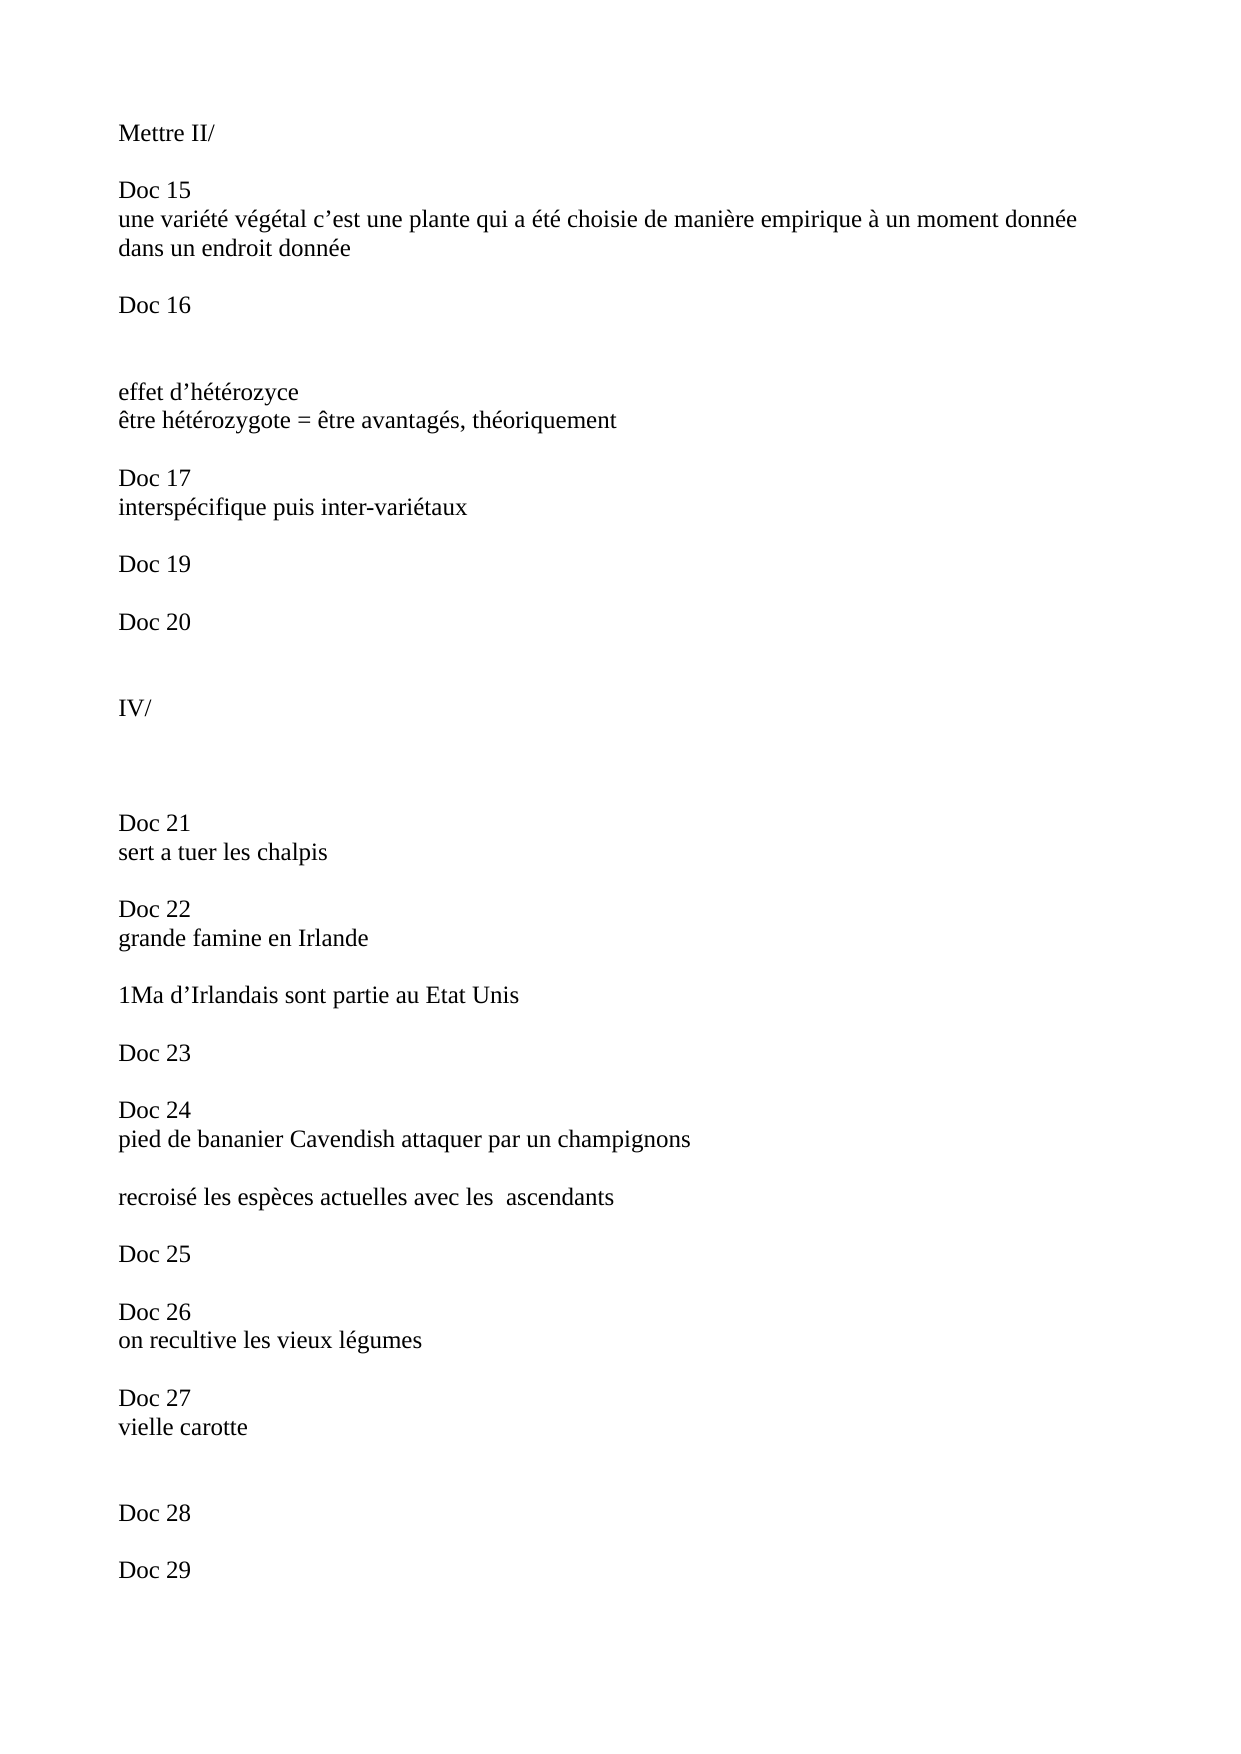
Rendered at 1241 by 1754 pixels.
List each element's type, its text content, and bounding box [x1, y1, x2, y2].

text vielle carotte [118, 1412, 1122, 1441]
text sert a tuer les chalpis [118, 837, 1122, 866]
text Doc 25 [118, 1239, 1122, 1268]
text Doc 22 [118, 894, 1122, 923]
text Doc 27 [118, 1383, 1122, 1412]
text interspécifique puis inter-variétaux [118, 492, 1122, 521]
text on recultive les vieux légumes [118, 1326, 1122, 1354]
text grande famine en Irlande [118, 923, 1122, 952]
text Doc 19 [118, 549, 1122, 578]
text Doc 24 [118, 1096, 1122, 1124]
text Doc 26 [118, 1297, 1122, 1326]
text Doc 23 [118, 1038, 1122, 1067]
text Doc 16 [118, 291, 1122, 319]
text effet d’hétérozyce [118, 377, 1122, 406]
text Doc 20 [118, 607, 1122, 636]
text une variété végétal c’est une plante qui a été choisie de manière empirique à un moment donnée dans un endroit donnée [118, 204, 1122, 262]
text 1Ma d’Irlandais sont partie au Etat Unis [118, 981, 1122, 1009]
text Mettre II/ [118, 118, 1122, 147]
text Doc 15 [118, 176, 1122, 204]
text être hétérozygote = être avantagés, théoriquement [118, 406, 1122, 434]
text Doc 29 [118, 1556, 1122, 1584]
text Doc 21 [118, 808, 1122, 837]
text pied de bananier Cavendish attaquer par un champignons [118, 1124, 1122, 1153]
text Doc 28 [118, 1498, 1122, 1527]
text Doc 17 [118, 463, 1122, 492]
text IV/ [118, 693, 1122, 722]
text recroisé les espèces actuelles avec les ascendants [118, 1182, 1122, 1211]
